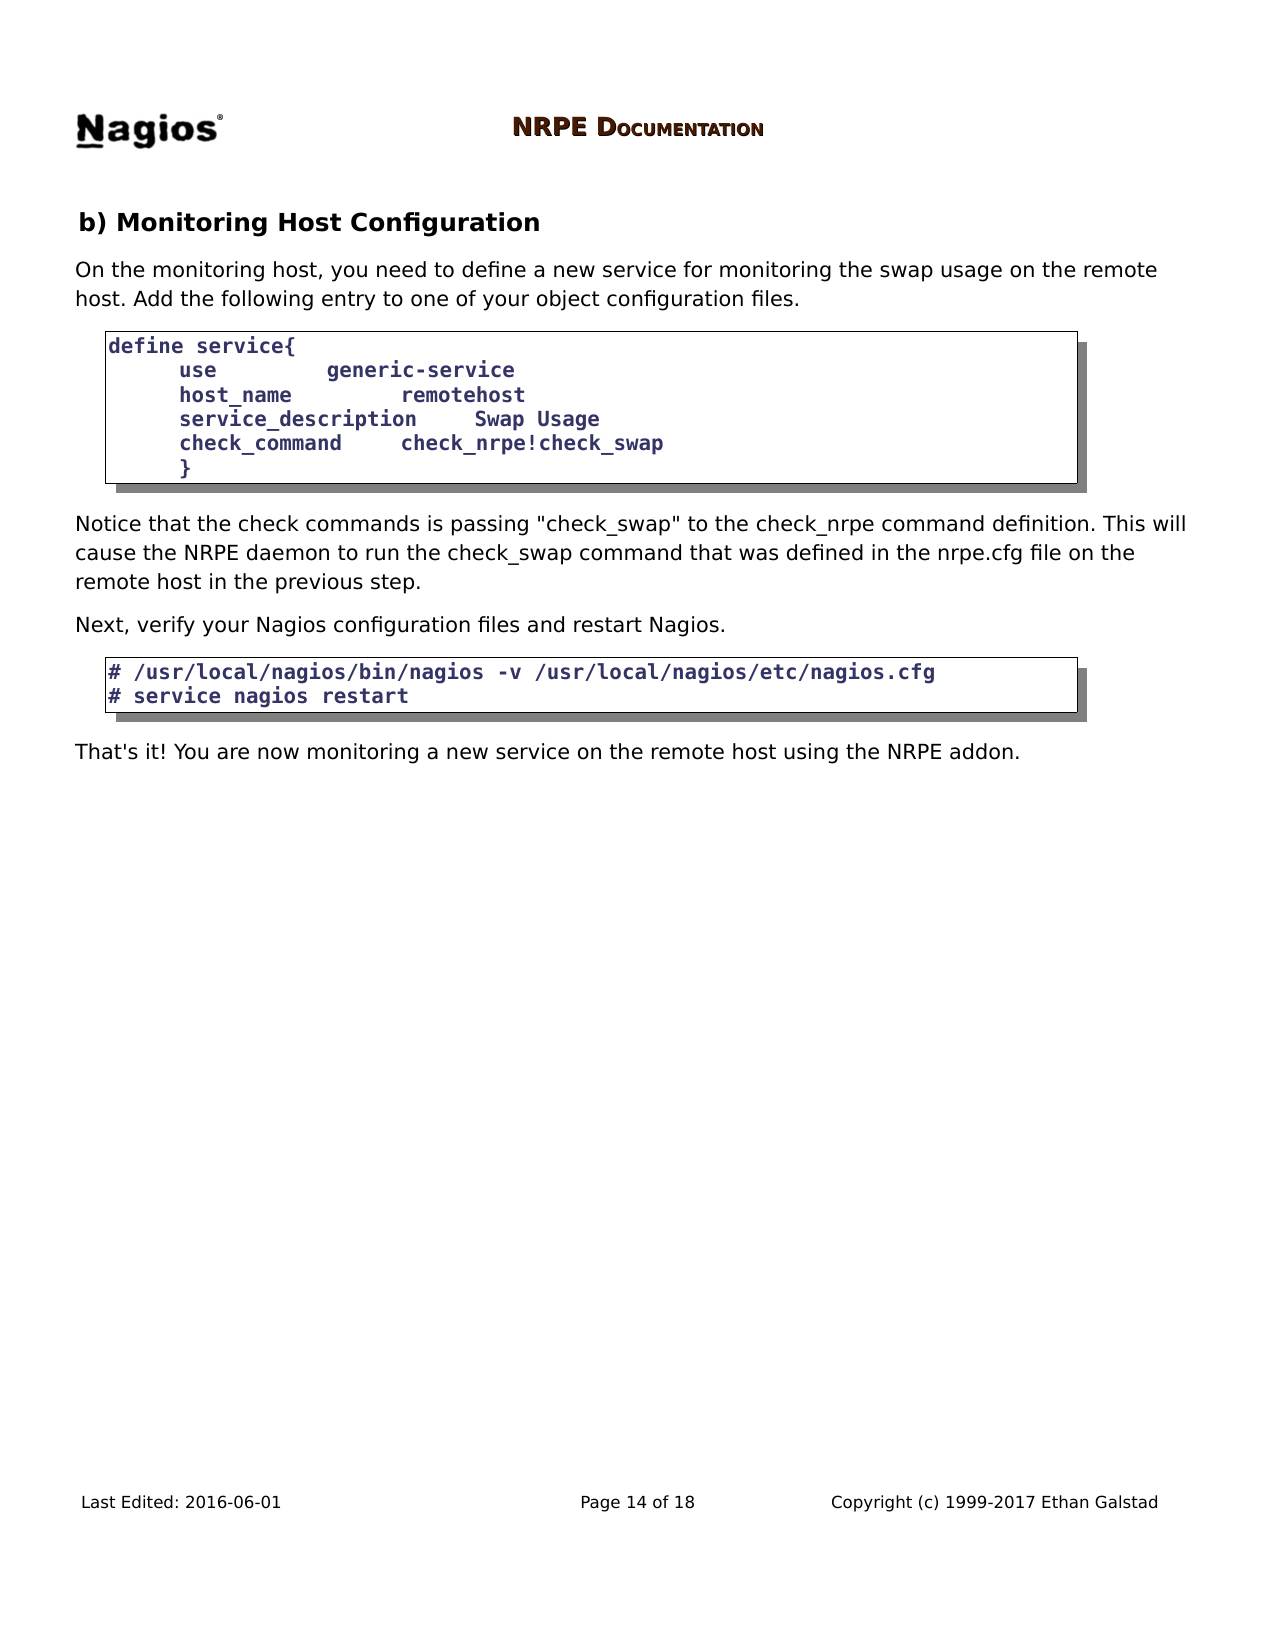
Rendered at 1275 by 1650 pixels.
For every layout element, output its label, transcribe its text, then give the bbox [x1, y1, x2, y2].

text # service nagios restart [106, 681, 1077, 712]
text use generic-service [106, 355, 1077, 380]
picture [75, 112, 225, 150]
text service_description Swap Usage [106, 404, 1077, 428]
text } [106, 452, 1077, 483]
text define service{ [106, 332, 1077, 355]
subtitle b) Monitoring Host Configuration [75, 208, 1200, 237]
text host_name remotehost [106, 380, 1077, 404]
text Next, verify your Nagios configuration files and restart Nagios. [75, 613, 1200, 638]
text On the monitoring host, you need to define a new service for monitoring the swap usage on the remote host. Add the following entry to one of your object configuration files. [75, 258, 1200, 312]
text Notice that the check commands is passing "check_swap" to the check_nrpe command definition. This will cause the NRPE daemon to run the check_swap command that was defined in the nrpe.cfg file on the remote host in the previous step. [75, 512, 1200, 594]
text check_command check_nrpe!check_swap [106, 428, 1077, 452]
text # /usr/local/nagios/bin/nagios -v /usr/local/nagios/etc/nagios.cfg [106, 658, 1077, 681]
text That's it! You are now monitoring a new service on the remote host using the NRPE addon. [75, 740, 1200, 764]
